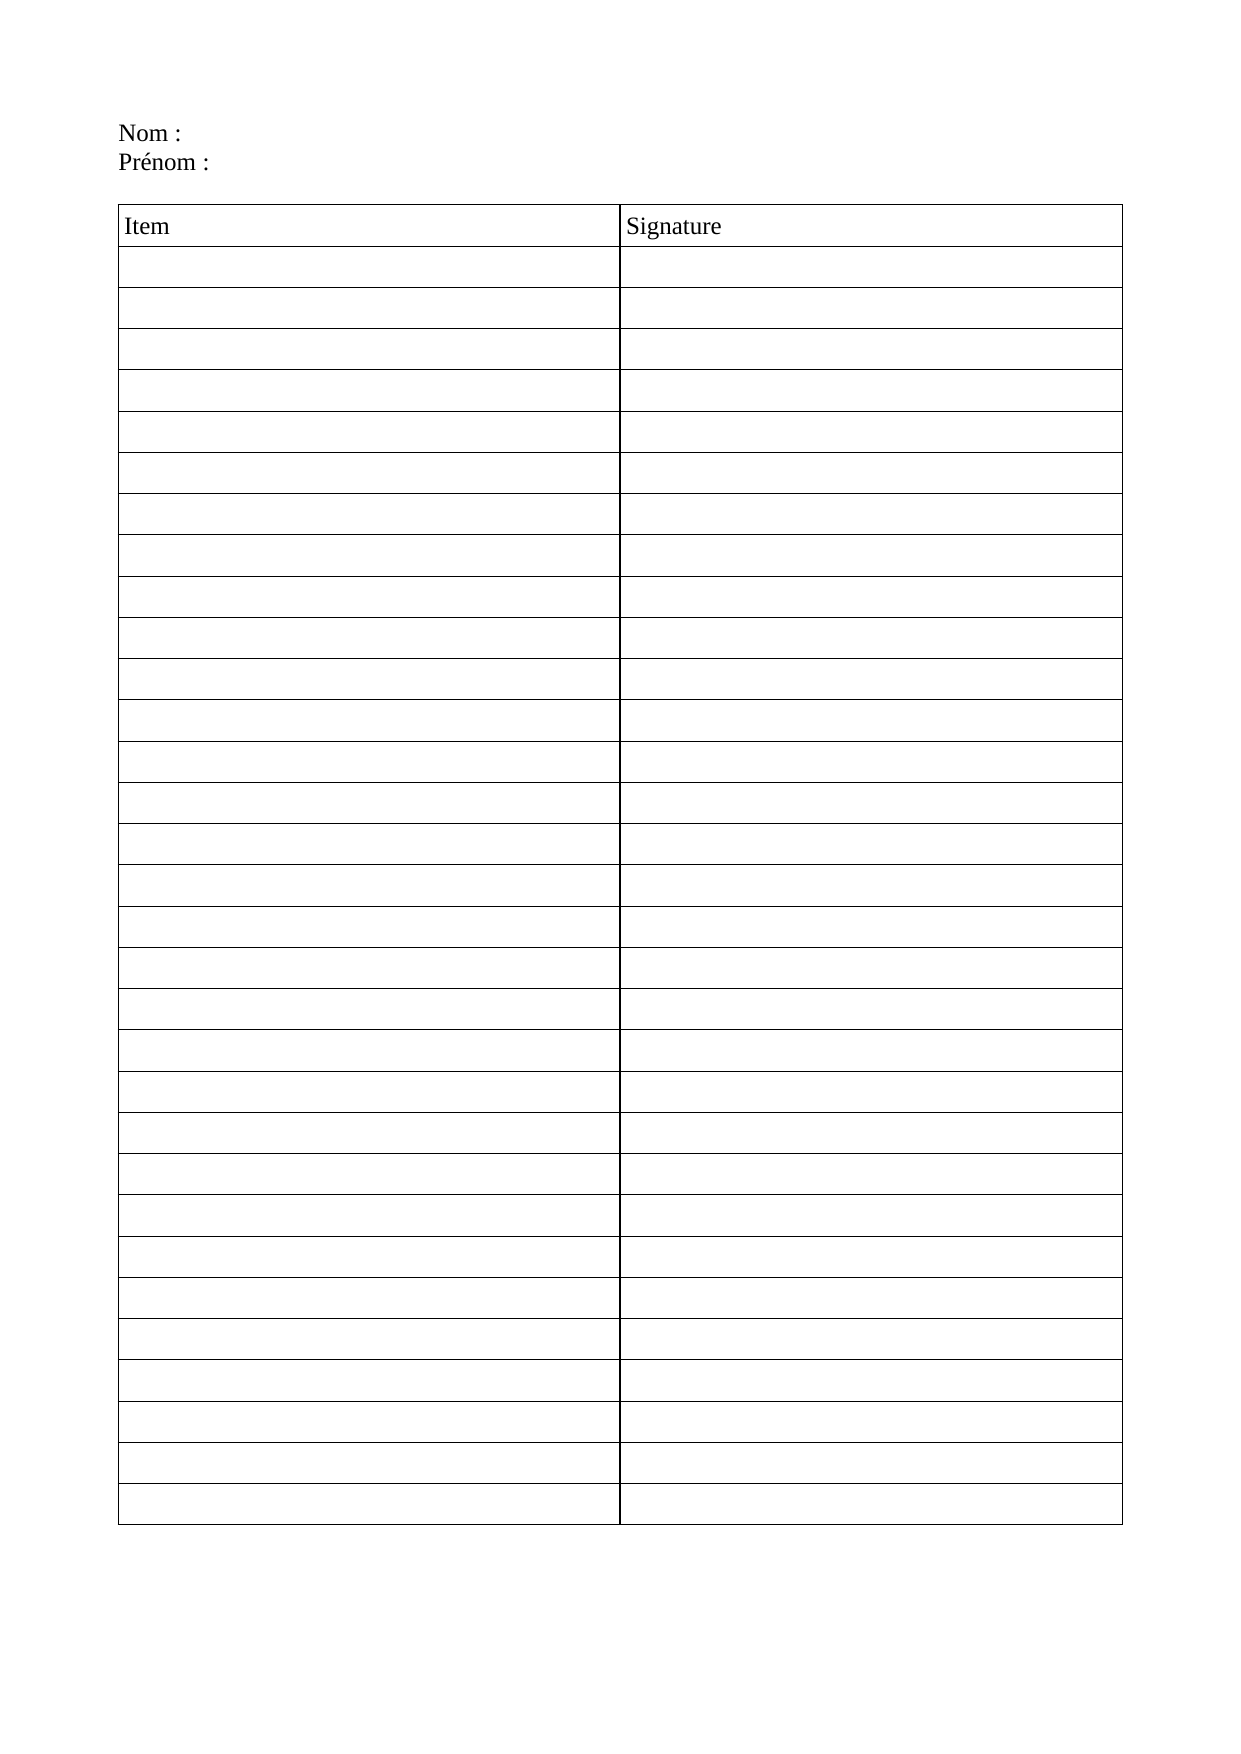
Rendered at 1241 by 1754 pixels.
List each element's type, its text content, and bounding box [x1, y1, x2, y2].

table_cell [621, 783, 1122, 823]
table_cell [119, 1484, 619, 1524]
table_cell [119, 783, 619, 823]
table_cell [119, 247, 619, 287]
table_cell [621, 742, 1122, 782]
table_cell [119, 618, 619, 658]
table_cell [621, 288, 1122, 328]
table_cell [621, 948, 1122, 988]
table_cell [119, 700, 619, 741]
table_cell [119, 865, 619, 906]
table_cell [119, 329, 619, 369]
table_cell [621, 618, 1122, 658]
table_cell [119, 1237, 619, 1277]
table_cell [621, 824, 1122, 864]
table_cell [119, 824, 619, 864]
table_cell [621, 494, 1122, 534]
table_cell [119, 1072, 619, 1112]
table_cell [119, 453, 619, 493]
table_cell [119, 1443, 619, 1483]
table_cell [621, 1072, 1122, 1112]
table_cell [621, 370, 1122, 411]
table_cell [119, 1319, 619, 1359]
table_cell [119, 907, 619, 947]
table_cell [621, 865, 1122, 906]
table_cell [621, 535, 1122, 576]
table_cell [621, 700, 1122, 741]
table_cell [119, 370, 619, 411]
table_cell [119, 577, 619, 617]
table_cell [119, 742, 619, 782]
text Prénom : [118, 147, 1122, 176]
table_cell [621, 1278, 1122, 1318]
table_cell [119, 1154, 619, 1194]
table_cell [119, 494, 619, 534]
table_cell [621, 1195, 1122, 1236]
table_cell [621, 1237, 1122, 1277]
table_cell [621, 329, 1122, 369]
table_cell [621, 453, 1122, 493]
table_cell [621, 907, 1122, 947]
table_cell [621, 989, 1122, 1029]
table_cell [119, 1360, 619, 1401]
table_cell [119, 948, 619, 988]
table_cell [621, 1154, 1122, 1194]
table_cell [621, 577, 1122, 617]
table_cell [119, 1113, 619, 1153]
table_cell [621, 1443, 1122, 1483]
table_cell [119, 659, 619, 699]
table_cell [621, 1402, 1122, 1442]
table_cell [119, 412, 619, 452]
table_cell [621, 1319, 1122, 1359]
table_cell [621, 659, 1122, 699]
table_cell [621, 1484, 1122, 1524]
table_cell [621, 1030, 1122, 1071]
table_cell [621, 1113, 1122, 1153]
table_cell [119, 535, 619, 576]
table_cell [119, 1278, 619, 1318]
text Nom : [118, 118, 1122, 147]
table_cell [119, 1195, 619, 1236]
table_cell [119, 1030, 619, 1071]
table_cell [621, 412, 1122, 452]
table_cell [621, 1360, 1122, 1401]
table_cell [119, 1402, 619, 1442]
table_cell [119, 989, 619, 1029]
table_header Item [119, 205, 619, 246]
table_header Signature [621, 205, 1122, 246]
table_cell [621, 247, 1122, 287]
table_cell [119, 288, 619, 328]
